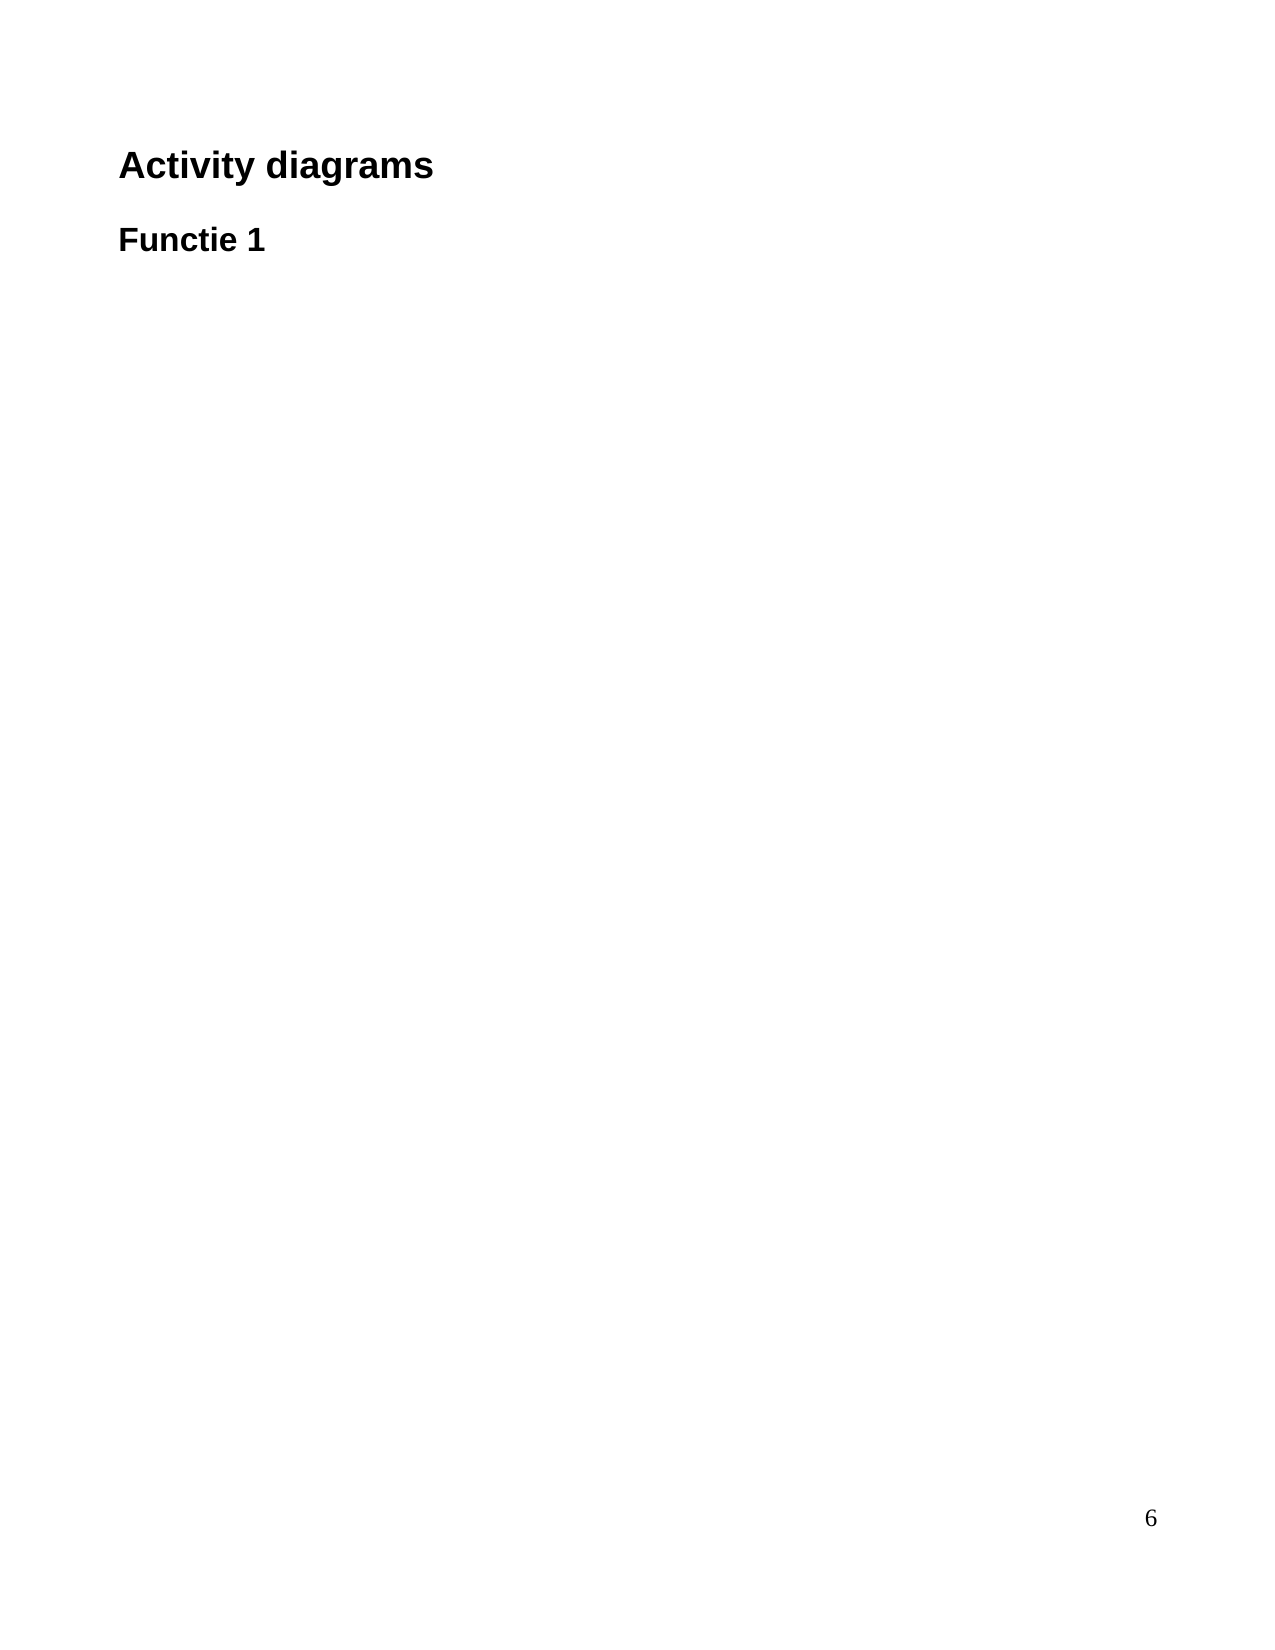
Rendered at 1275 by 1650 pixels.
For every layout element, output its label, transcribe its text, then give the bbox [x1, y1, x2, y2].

subtitle Activity diagrams [118, 143, 1157, 187]
subtitle Functie 1 [118, 220, 1157, 259]
